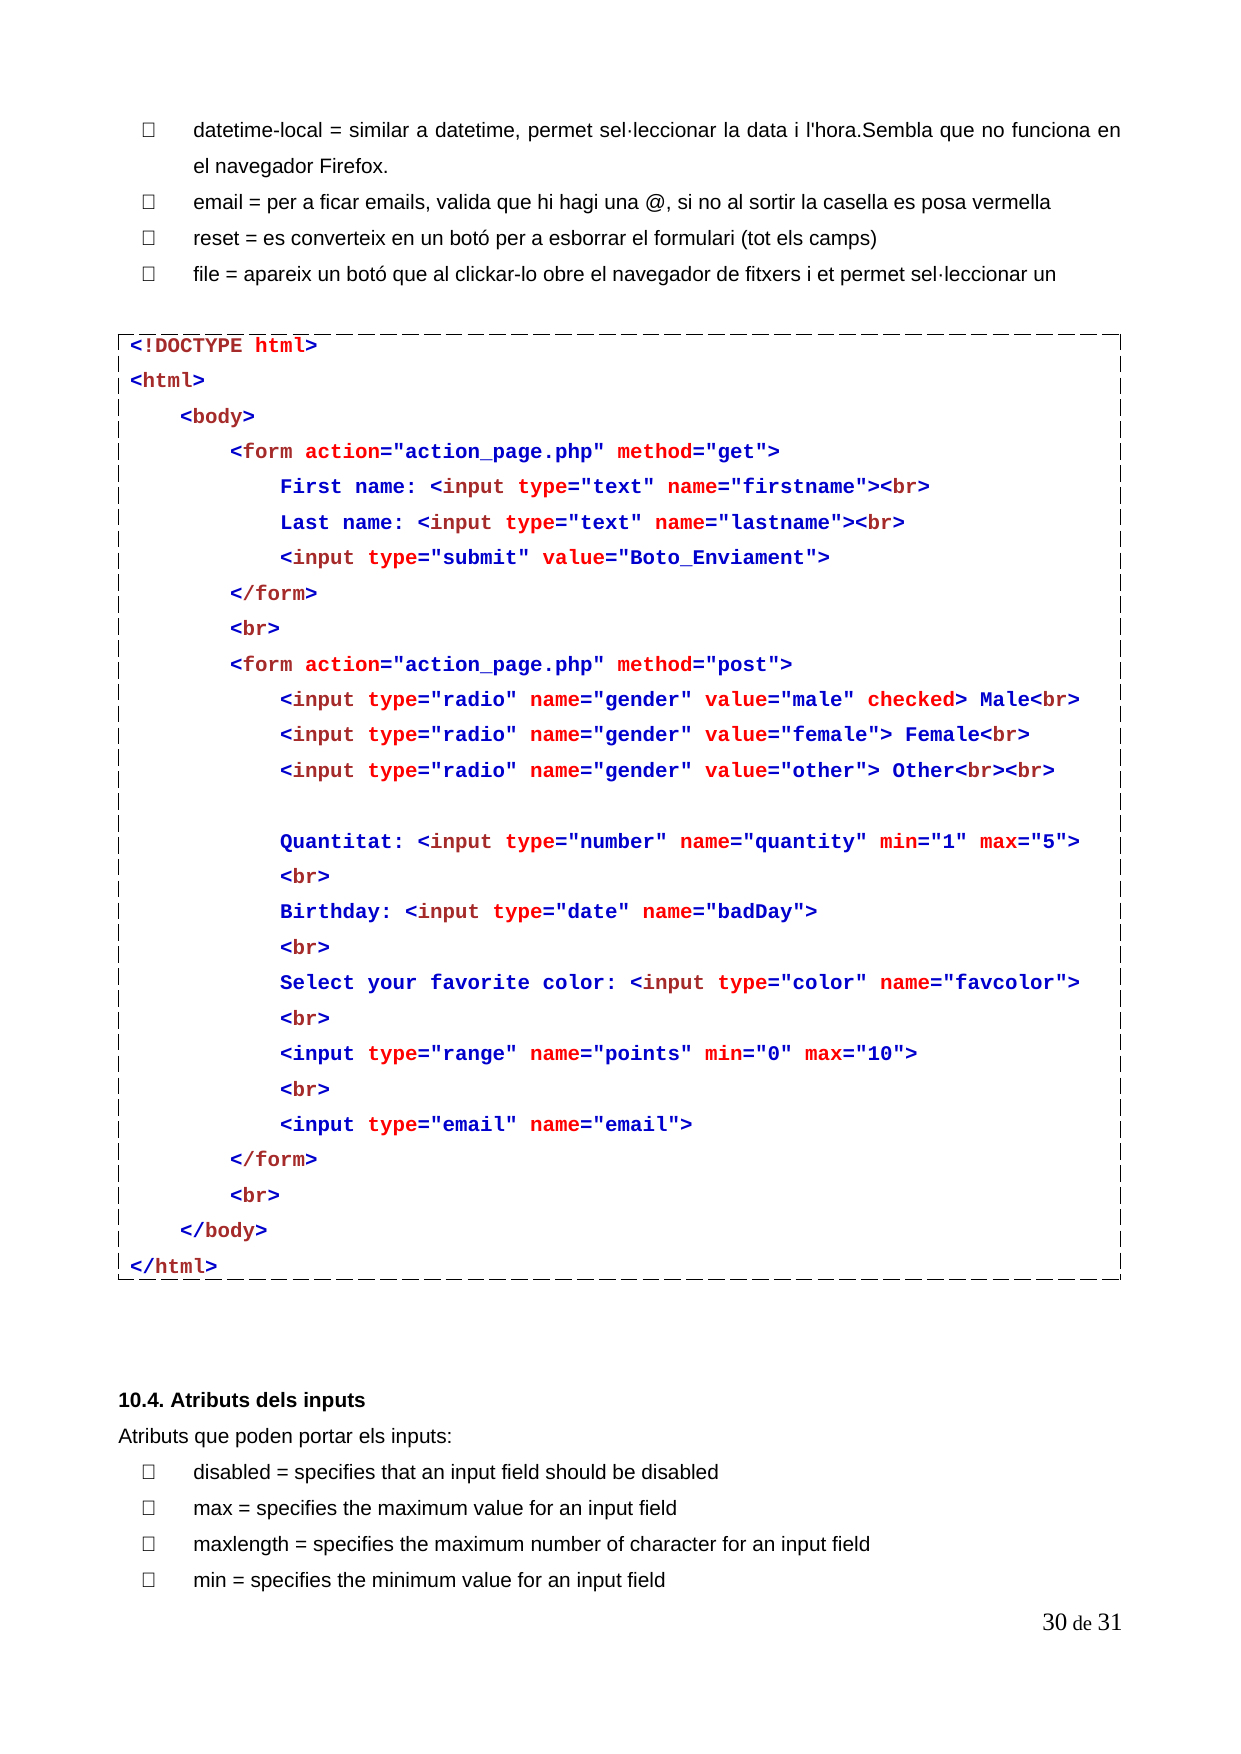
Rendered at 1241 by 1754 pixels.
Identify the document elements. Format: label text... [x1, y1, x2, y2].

list maxlength = specifies the maximum number of character for an input field [141, 1532, 1122, 1556]
list disabled = specifies that an input field should be disabled [141, 1460, 1122, 1484]
list min = specifies the minimum value for an input field [141, 1568, 1122, 1592]
text 10.4. Atributs dels inputs [118, 1388, 1122, 1412]
list email = per a ficar emails, valida que hi hagi una @, si no al sortir la casella es posa vermella [141, 190, 1122, 214]
text Atributs que poden portar els inputs: [118, 1424, 1122, 1448]
table_header <!DOCTYPE html> <html> <body> <form action="action_page.php" method="get"> First name: <input type="text" name="firstname"><br> Last name: <input type="text" name="lastname"><br> <input type="submit" value="Boto_Enviament"> </form> <br> <form action="action_page.php" method="post"> <input type="radio" name="gender" value="male" checked> Male<br> <input type="radio" name="gender" value="female"> Female<br> <input type="radio" name="gender" value="other"> Other<br><br> Quantitat: <input type="number" name="quantity" min="1" max="5"> <br> Birthday: <input type="date" name="badDay"> <br> Select your favorite color: <input type="color" name="favcolor"> <br> <input type="range" name="points" min="0" max="10"> <br> <input type="email" name="email"> </form> <br> </body> </html> [118, 334, 1121, 1279]
list file = apareix un botó que al clickar-lo obre el navegador de fitxers i et permet sel·leccionar un [141, 262, 1122, 286]
list reset = es converteix en un botó per a esborrar el formulari (tot els camps) [141, 226, 1122, 250]
list datetime-local = similar a datetime, permet sel·leccionar la data i l'hora.Sembla que no funciona en el navegador Firefox. [141, 118, 1122, 178]
list max = specifies the maximum value for an input field [141, 1496, 1122, 1520]
